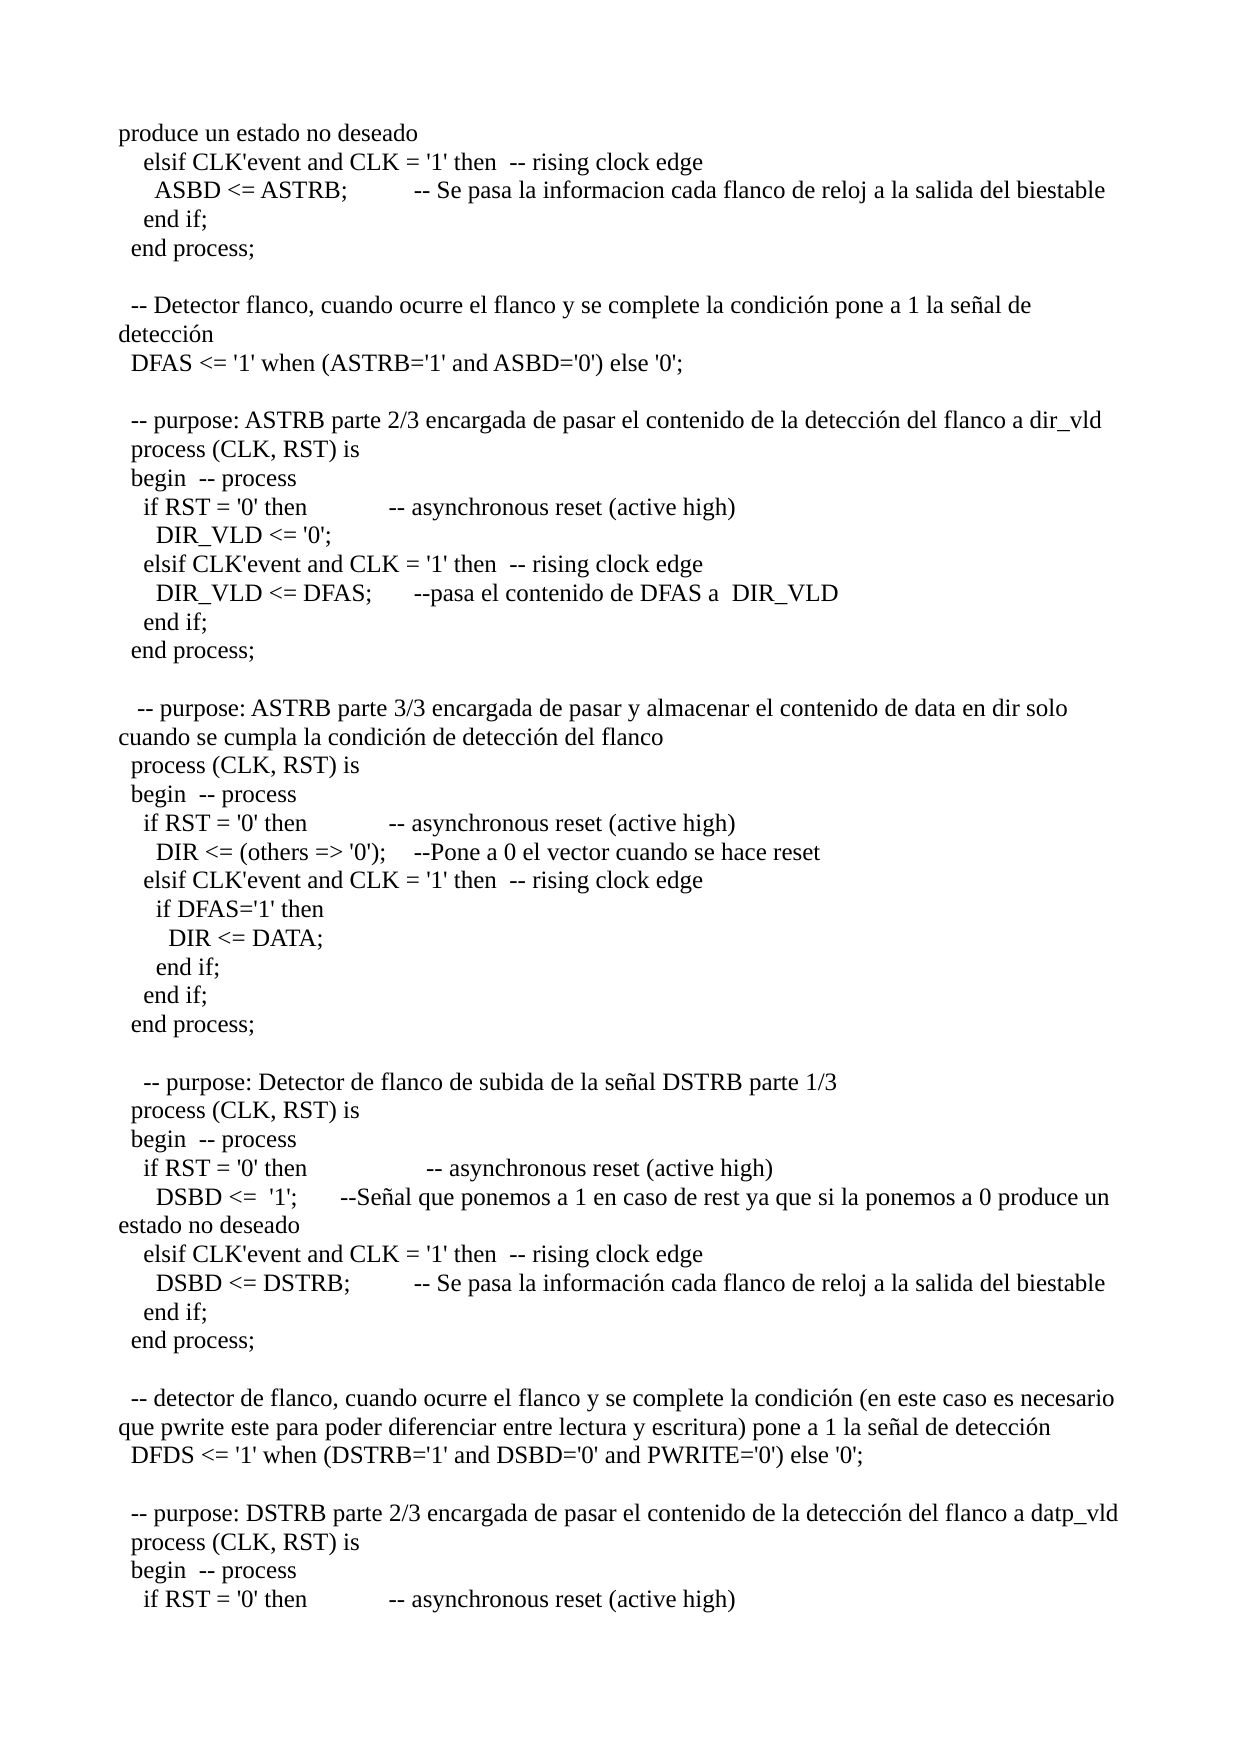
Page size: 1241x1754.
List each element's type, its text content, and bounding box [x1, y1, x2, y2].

text if DFAS='1' then [118, 894, 1122, 923]
text -- purpose: ASTRB parte 3/3 encargada de pasar y almacenar el contenido de data en dir solo cuando se cumpla la condición de detección del flanco [118, 693, 1122, 751]
text begin -- process [118, 1124, 1122, 1153]
text process (CLK, RST) is [118, 751, 1122, 779]
text end if; [118, 981, 1122, 1009]
text end process; [118, 1326, 1122, 1354]
text begin -- process [118, 779, 1122, 808]
text end if; [118, 607, 1122, 636]
text end if; [118, 952, 1122, 981]
text DIR_VLD <= DFAS; --pasa el contenido de DFAS a DIR_VLD [118, 578, 1122, 607]
text if RST = '0' then -- asynchronous reset (active high) [118, 1153, 1122, 1182]
text end process; [118, 1009, 1122, 1038]
text DFAS <= '1' when (ASTRB='1' and ASBD='0') else '0'; [118, 348, 1122, 377]
text end process; [118, 233, 1122, 262]
text process (CLK, RST) is [118, 1096, 1122, 1124]
text -- Detector flanco, cuando ocurre el flanco y se complete la condición pone a 1 la señal de detección [118, 291, 1122, 348]
text elsif CLK'event and CLK = '1' then -- rising clock edge [118, 1239, 1122, 1268]
text begin -- process [118, 1556, 1122, 1584]
text end if; [118, 204, 1122, 233]
text if RST = '0' then -- asynchronous reset (active high) [118, 492, 1122, 521]
text end if; [118, 1297, 1122, 1326]
text process (CLK, RST) is [118, 434, 1122, 463]
text elsif CLK'event and CLK = '1' then -- rising clock edge [118, 549, 1122, 578]
text DIR <= (others => '0'); --Pone a 0 el vector cuando se hace reset [118, 837, 1122, 866]
text elsif CLK'event and CLK = '1' then -- rising clock edge [118, 866, 1122, 894]
text if RST = '0' then -- asynchronous reset (active high) [118, 1584, 1122, 1613]
text DFDS <= '1' when (DSTRB='1' and DSBD='0' and PWRITE='0') else '0'; [118, 1441, 1122, 1469]
text if RST = '0' then -- asynchronous reset (active high) [118, 808, 1122, 837]
text -- purpose: ASTRB parte 2/3 encargada de pasar el contenido de la detección del flanco a dir_vld [118, 406, 1122, 434]
text DIR_VLD <= '0'; [118, 521, 1122, 549]
text produce un estado no deseado [118, 118, 1122, 147]
text -- purpose: Detector de flanco de subida de la señal DSTRB parte 1/3 [118, 1067, 1122, 1096]
text end process; [118, 636, 1122, 664]
text elsif CLK'event and CLK = '1' then -- rising clock edge [118, 147, 1122, 176]
text -- purpose: DSTRB parte 2/3 encargada de pasar el contenido de la detección del flanco a datp_vld [118, 1498, 1122, 1527]
text ASBD <= ASTRB; -- Se pasa la informacion cada flanco de reloj a la salida del biestable [118, 176, 1122, 204]
text DIR <= DATA; [118, 923, 1122, 952]
text -- detector de flanco, cuando ocurre el flanco y se complete la condición (en este caso es necesario que pwrite este para poder diferenciar entre lectura y escritura) pone a 1 la señal de detección [118, 1383, 1122, 1441]
text DSBD <= '1'; --Señal que ponemos a 1 en caso de rest ya que si la ponemos a 0 produce un estado no deseado [118, 1182, 1122, 1239]
text begin -- process [118, 463, 1122, 492]
text DSBD <= DSTRB; -- Se pasa la información cada flanco de reloj a la salida del biestable [118, 1268, 1122, 1297]
text process (CLK, RST) is [118, 1527, 1122, 1556]
